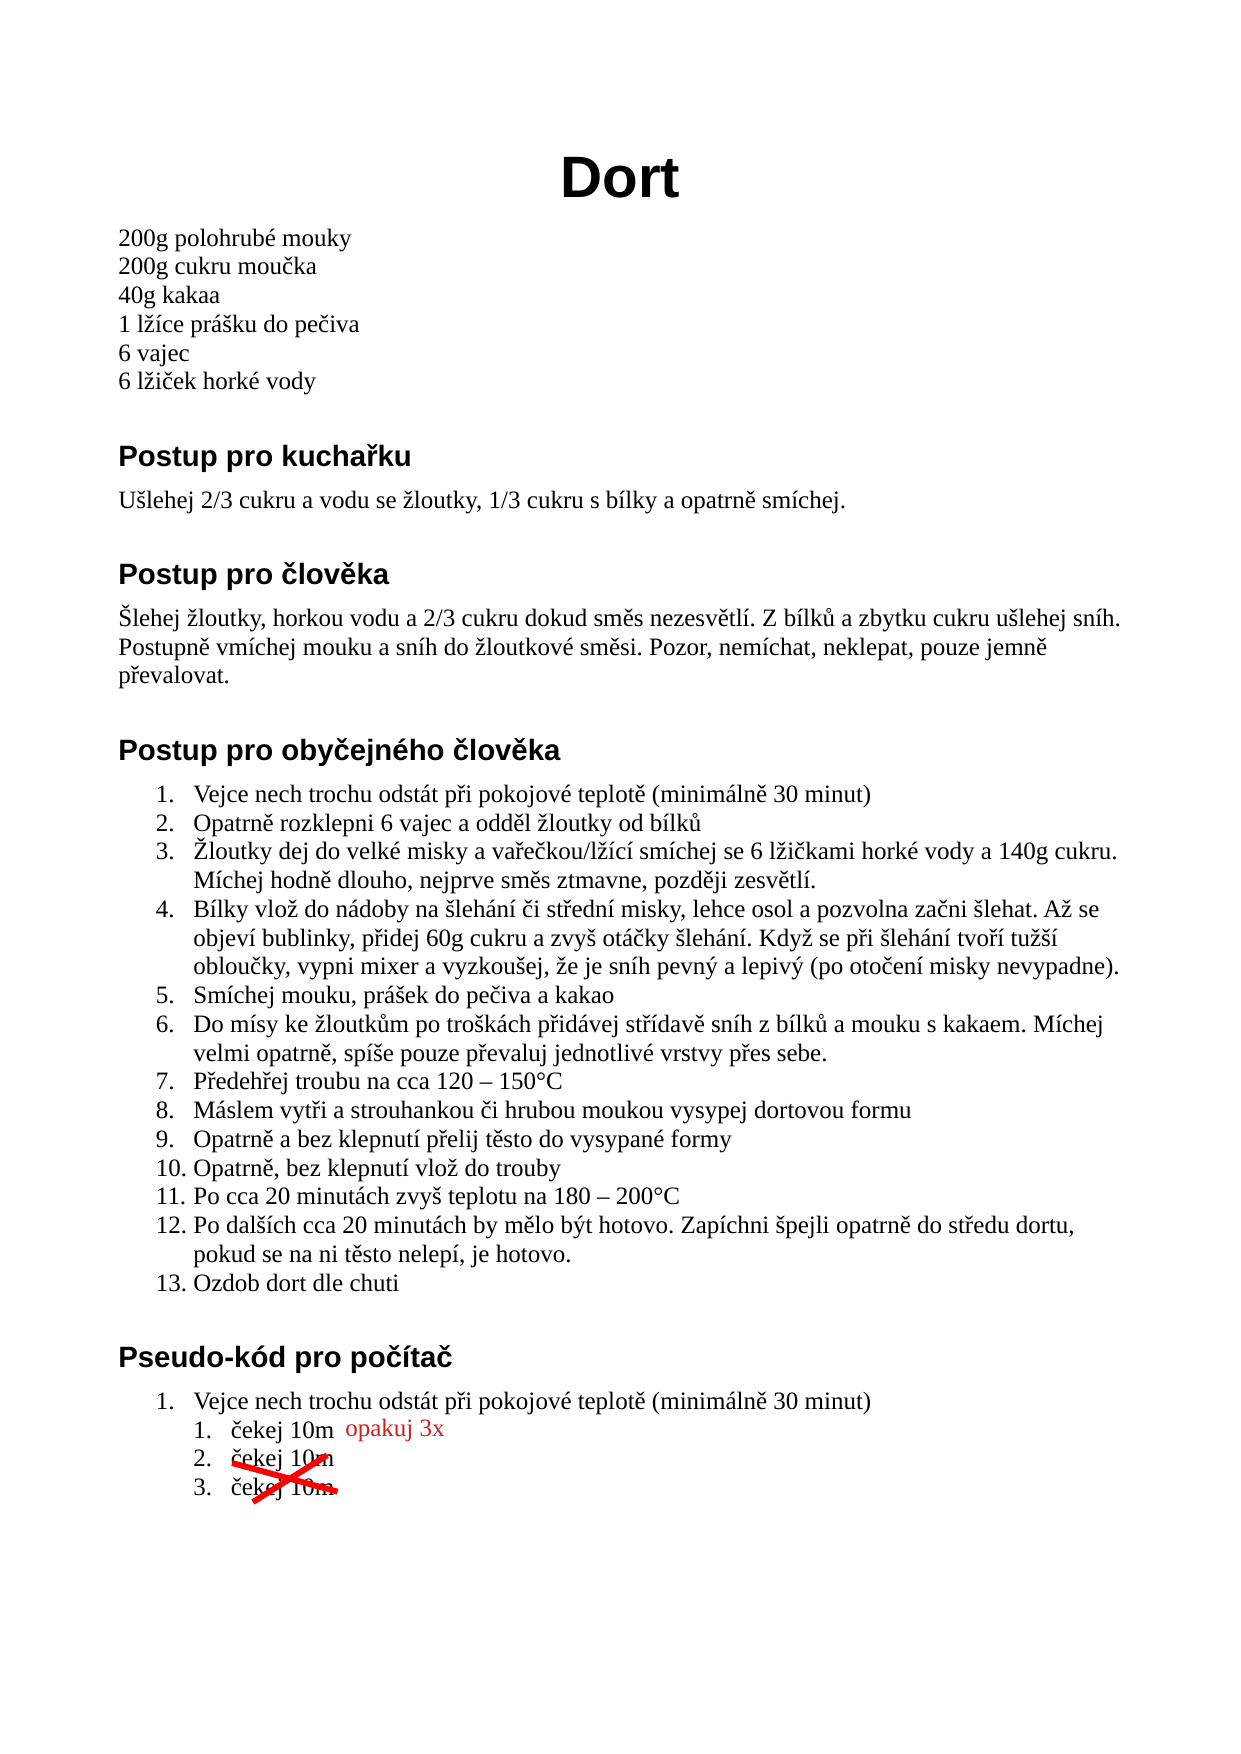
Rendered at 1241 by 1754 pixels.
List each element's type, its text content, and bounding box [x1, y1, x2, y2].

list Smíchej mouku, prášek do pečiva a kakao [156, 980, 1122, 1009]
list Opatrně rozklepni 6 vajec a odděl žloutky od bílků [156, 808, 1122, 836]
text 6 lžiček horké vody [118, 366, 1122, 395]
list čekej 10m [193, 1443, 1122, 1472]
subtitle Postup pro člověka [118, 557, 1122, 591]
text 6 vajec [118, 338, 1122, 366]
subtitle Postup pro obyčejného člověka [118, 733, 1122, 766]
text 40g kakaa [118, 280, 1122, 309]
list Vejce nech trochu odstát při pokojové teplotě (minimálně 30 minut) [156, 1386, 1122, 1415]
list Po cca 20 minutách zvyš teplotu na 180 – 200°C [156, 1181, 1122, 1210]
text 1 lžíce prášku do pečiva [118, 309, 1122, 338]
text 200g polohrubé mouky [118, 223, 1122, 251]
list Žloutky dej do velké misky a vařečkou/lžící smíchej se 6 lžičkami horké vody a 140g cukru. Míchej hodně dlouho, nejprve směs ztmavne, později zesvětlí. [156, 836, 1122, 894]
list Bílky vlož do nádoby na šlehání či střední misky, lehce osol a pozvolna začni šlehat. Až se objeví bublinky, přidej 60g cukru a zvyš otáčky šlehání. Když se při šlehání tvoří tužší obloučky, vypni mixer a vyzkoušej, že je sníh pevný a lepivý (po otočení misky nevypadne). [156, 894, 1122, 980]
subtitle Postup pro kuchařku [118, 438, 1122, 472]
text 200g cukru moučka [118, 251, 1122, 280]
text Šlehej žloutky, horkou vodu a 2/3 cukru dokud směs nezesvětlí. Z bílků a zbytku cukru ušlehej sníh. Postupně vmíchej mouku a sníh do žloutkové směsi. Pozor, nemíchat, neklepat, pouze jemně převalovat. [118, 603, 1122, 689]
text Ušlehej 2/3 cukru a vodu se žloutky, 1/3 cukru s bílky a opatrně smíchej. [118, 485, 1122, 513]
subtitle Pseudo-kód pro počítač [118, 1340, 1122, 1373]
list Opatrně a bez klepnutí přelij těsto do vysypané formy [156, 1124, 1122, 1153]
list čekej 10m [193, 1415, 1122, 1443]
list Do mísy ke žloutkům po troškách přidávej střídavě sníh z bílků a mouku s kakaem. Míchej velmi opatrně, spíše pouze převaluj jednotlivé vrstvy přes sebe. [156, 1009, 1122, 1066]
list čekej 10m [193, 1472, 279, 1501]
list Vejce nech trochu odstát při pokojové teplotě (minimálně 30 minut) [156, 779, 1122, 808]
list Ozdob dort dle chuti [156, 1268, 1122, 1296]
title Dort [118, 143, 1122, 210]
list čekej 10m [262, 1472, 1122, 1501]
list Opatrně, bez klepnutí vlož do trouby [156, 1153, 1122, 1181]
list Předehřej troubu na cca 120 – 150°C [156, 1066, 1122, 1095]
list Máslem vytři a strouhankou či hrubou moukou vysypej dortovou formu [156, 1095, 1122, 1124]
list Po dalších cca 20 minutách by mělo být hotovo. Zapíchni špejli opatrně do středu dortu, pokud se na ni těsto nelepí, je hotovo. [156, 1210, 1122, 1268]
